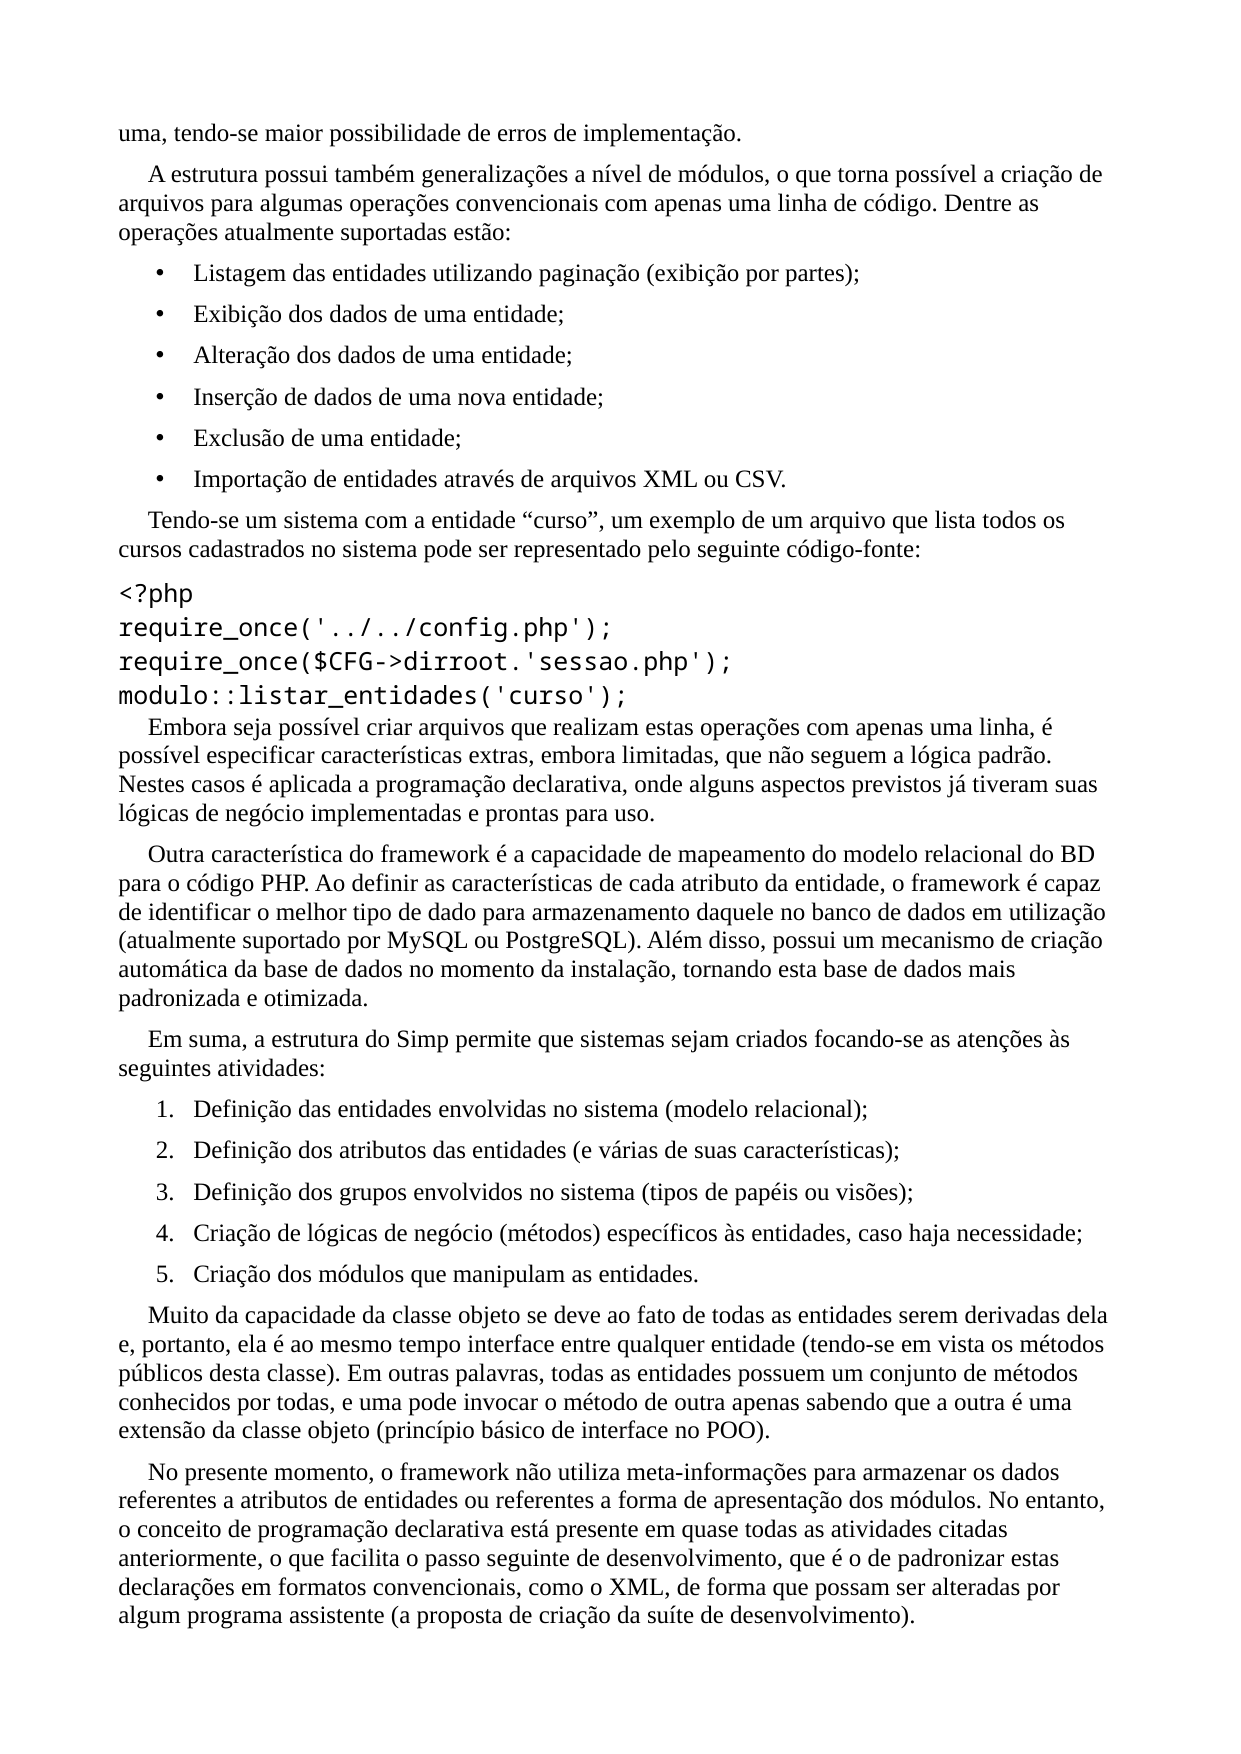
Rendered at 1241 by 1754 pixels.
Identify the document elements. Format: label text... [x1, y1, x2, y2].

list Definição dos atributos das entidades (e várias de suas características); [156, 1136, 1122, 1164]
list Alteração dos dados de uma entidade; [156, 341, 1122, 369]
list Definição das entidades envolvidas no sistema (modelo relacional); [156, 1094, 1122, 1123]
text No presente momento, o framework não utiliza meta-informações para armazenar os dados referentes a atributos de entidades ou referentes a forma de apresentação dos módulos. No entanto, o conceito de programação declarativa está presente em quase todas as atividades citadas anteriormente, o que facilita o passo seguinte de desenvolvimento, que é o de padronizar estas declarações em formatos convencionais, como o XML, de forma que possam ser alteradas por algum programa assistente (a proposta de criação da suíte de desenvolvimento). [118, 1457, 1122, 1629]
list Exibição dos dados de uma entidade; [156, 299, 1122, 328]
text uma, tendo-se maior possibilidade de erros de implementação. [118, 118, 1122, 147]
text Tendo-se um sistema com a entidade “curso”, um exemplo de um arquivo que lista todos os cursos cadastrados no sistema pode ser representado pelo seguinte código-fonte: [118, 506, 1122, 563]
text Outra característica do framework é a capacidade de mapeamento do modelo relacional do BD para o código PHP. Ao definir as características de cada atributo da entidade, o framework é capaz de identificar o melhor tipo de dado para armazenamento daquele no banco de dados em utilização (atualmente suportado por MySQL ou PostgreSQL). Além disso, possui um mecanismo de criação automática da base de dados no momento da instalação, tornando esta base de dados mais padronizada e otimizada. [118, 839, 1122, 1012]
text A estrutura possui também generalizações a nível de módulos, o que torna possível a criação de arquivos para algumas operações convencionais com apenas uma linha de código. Dentre as operações atualmente suportadas estão: [118, 159, 1122, 246]
list Inserção de dados de uma nova entidade; [156, 382, 1122, 411]
text require_once($CFG->dirroot.'sessao.php'); [118, 644, 1122, 678]
list Exclusão de uma entidade; [156, 423, 1122, 452]
text Muito da capacidade da classe objeto se deve ao fato de todas as entidades serem derivadas dela e, portanto, ela é ao mesmo tempo interface entre qualquer entidade (tendo-se em vista os métodos públicos desta classe). Em outras palavras, todas as entidades possuem um conjunto de métodos conhecidos por todas, e uma pode invocar o método de outra apenas sabendo que a outra é uma extensão da classe objeto (princípio básico de interface no POO). [118, 1301, 1122, 1444]
text require_once('../../config.php'); [118, 610, 1122, 644]
list Definição dos grupos envolvidos no sistema (tipos de papéis ou visões); [156, 1177, 1122, 1206]
text <?php [118, 576, 1122, 610]
list Criação dos módulos que manipulam as entidades. [156, 1259, 1122, 1288]
text Em suma, a estrutura do Simp permite que sistemas sejam criados focando-se as atenções às seguintes atividades: [118, 1024, 1122, 1082]
list Criação de lógicas de negócio (métodos) específicos às entidades, caso haja necessidade; [156, 1218, 1122, 1247]
list Listagem das entidades utilizando paginação (exibição por partes); [156, 258, 1122, 287]
list Importação de entidades através de arquivos XML ou CSV. [156, 464, 1122, 493]
text modulo::listar_entidades('curso'); [118, 678, 1122, 712]
text Embora seja possível criar arquivos que realizam estas operações com apenas uma linha, é possível especificar características extras, embora limitadas, que não seguem a lógica padrão. Nestes casos é aplicada a programação declarativa, onde alguns aspectos previstos já tiveram suas lógicas de negócio implementadas e prontas para uso. [118, 712, 1122, 827]
